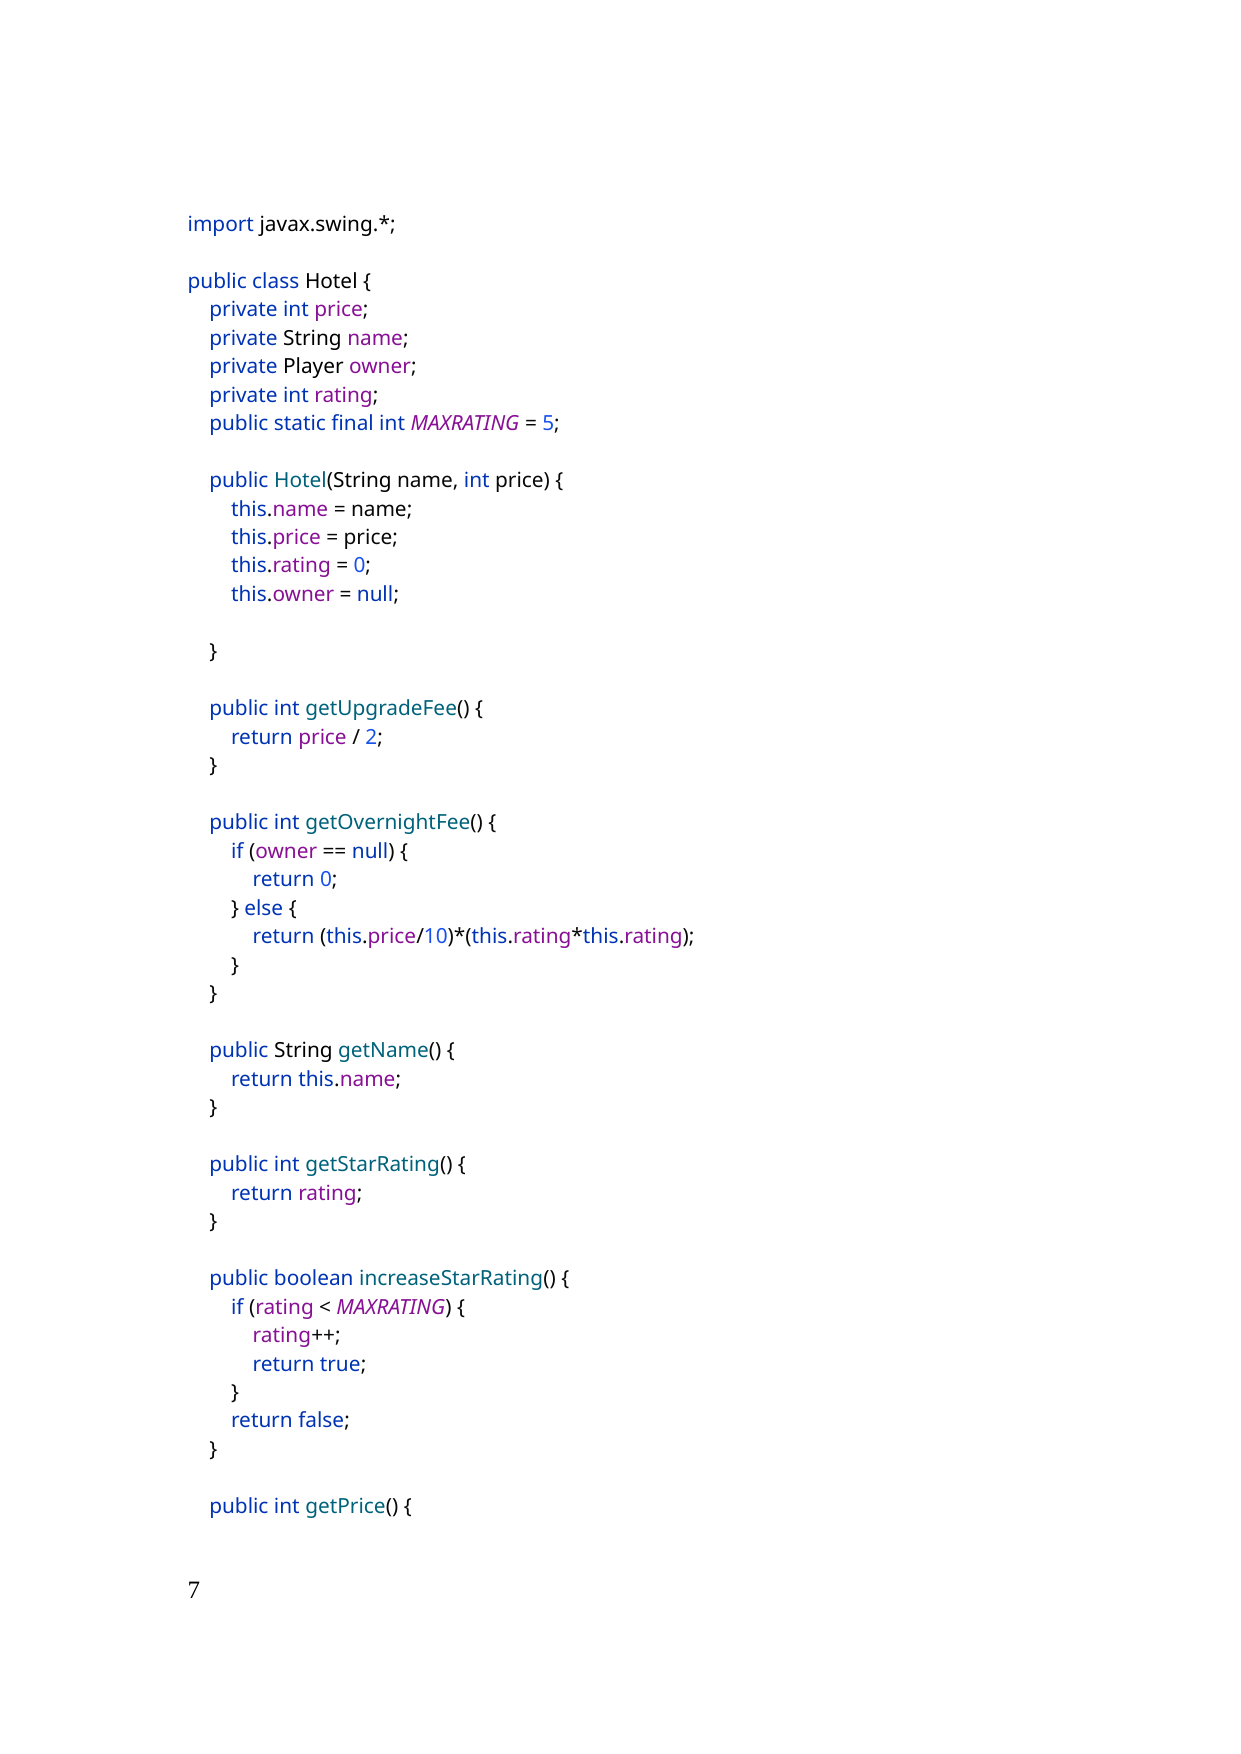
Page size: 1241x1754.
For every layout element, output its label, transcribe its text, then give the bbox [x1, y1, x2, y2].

text import javax.swing.*; public class Hotel { private int price; private String name; private Player owner; private int rating; public static final int MAXRATING = 5; public Hotel(String name, int price) { this.name = name; this.price = price; this.rating = 0; this.owner = null; } public int getUpgradeFee() { return price / 2; } public int getOvernightFee() { if (owner == null) { return 0; } else { return (this.price/10)*(this.rating*this.rating); } } public String getName() { return this.name; } public int getStarRating() { return rating; } public boolean increaseStarRating() { if (rating < MAXRATING) { rating++; return true; } return false; } public int getPrice() { [187, 209, 1053, 1520]
